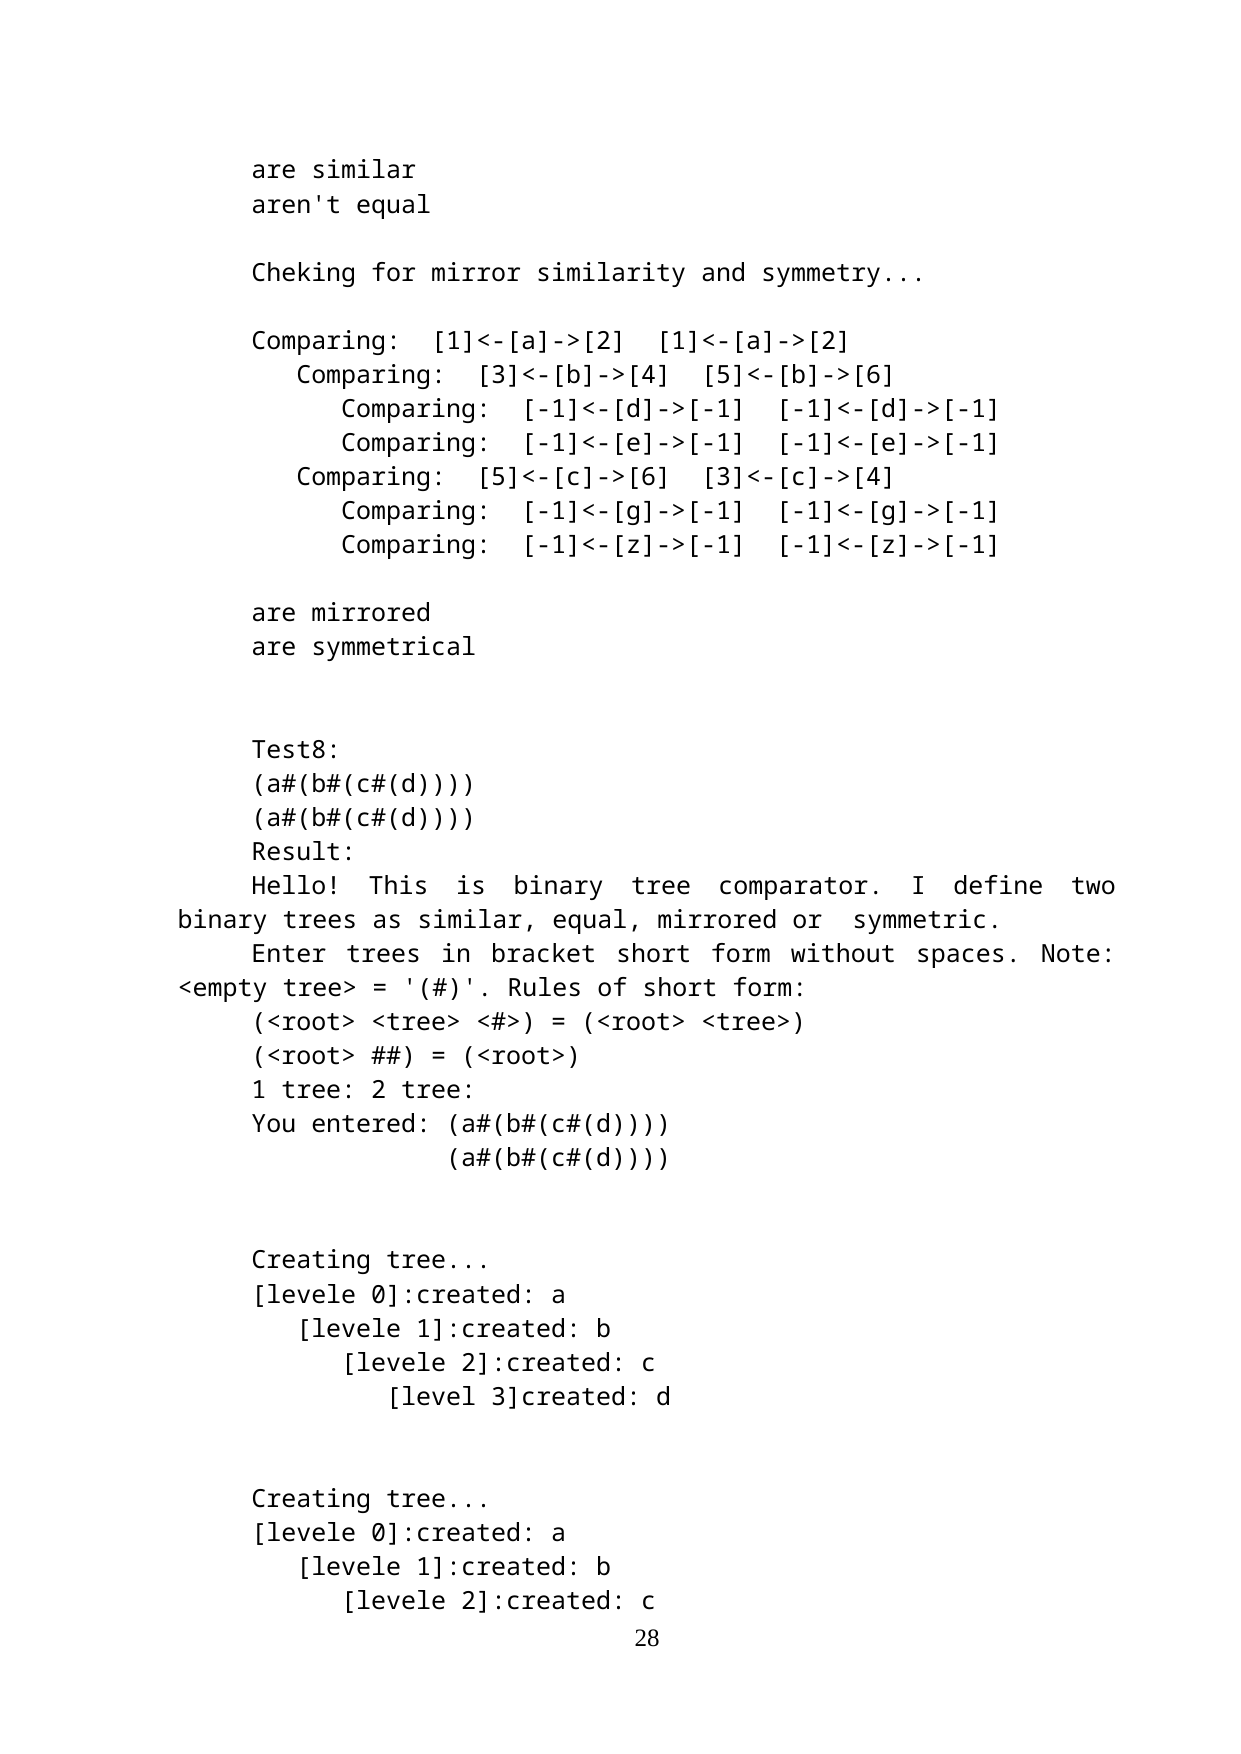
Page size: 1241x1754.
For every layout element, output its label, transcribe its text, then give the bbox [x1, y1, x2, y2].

text Comparing: [5]<-[c]->[6] [3]<-[c]->[4] [177, 459, 1116, 493]
text [level 3]created: d [177, 1378, 1116, 1412]
text Comparing: [3]<-[b]->[4] [5]<-[b]->[6] [177, 357, 1116, 391]
text are mirrored [177, 595, 1116, 629]
text Test8: [177, 731, 1116, 765]
text Hello! This is binary tree comparator. I define two binary trees as similar, equal, mirrored or symmetric. [177, 867, 1116, 936]
text Result: [177, 833, 1116, 867]
text Comparing: [-1]<-[g]->[-1] [-1]<-[g]->[-1] [177, 493, 1116, 527]
text aren't equal [177, 186, 1116, 220]
text are similar [177, 152, 1116, 186]
text (<root> <tree> <#>) = (<root> <tree>) [177, 1004, 1116, 1038]
text Comparing: [1]<-[a]->[2] [1]<-[a]->[2] [177, 322, 1116, 357]
text Comparing: [-1]<-[d]->[-1] [-1]<-[d]->[-1] [177, 391, 1116, 425]
text (a#(b#(c#(d)))) [177, 1140, 1116, 1174]
text [levele 2]:created: c [177, 1583, 1116, 1617]
text (a#(b#(c#(d)))) [177, 765, 1116, 799]
text (a#(b#(c#(d)))) [177, 799, 1116, 833]
text [levele 0]:created: a [177, 1276, 1116, 1310]
text You entered: (a#(b#(c#(d)))) [177, 1106, 1116, 1140]
text [levele 1]:created: b [177, 1549, 1116, 1583]
text are symmetrical [177, 629, 1116, 663]
text Comparing: [-1]<-[z]->[-1] [-1]<-[z]->[-1] [177, 527, 1116, 561]
text [levele 0]:created: a [177, 1515, 1116, 1549]
text Creating tree... [177, 1481, 1116, 1515]
text Cheking for mirror similarity and symmetry... [177, 254, 1116, 288]
text Creating tree... [177, 1242, 1116, 1276]
text 1 tree: 2 tree: [177, 1072, 1116, 1106]
text Enter trees in bracket short form without spaces. Note: <empty tree> = '(#)'. Rules of short form: [177, 936, 1116, 1004]
text [levele 2]:created: c [177, 1344, 1116, 1378]
text (<root> ##) = (<root>) [177, 1038, 1116, 1072]
text Comparing: [-1]<-[e]->[-1] [-1]<-[e]->[-1] [177, 425, 1116, 459]
text [levele 1]:created: b [177, 1310, 1116, 1344]
